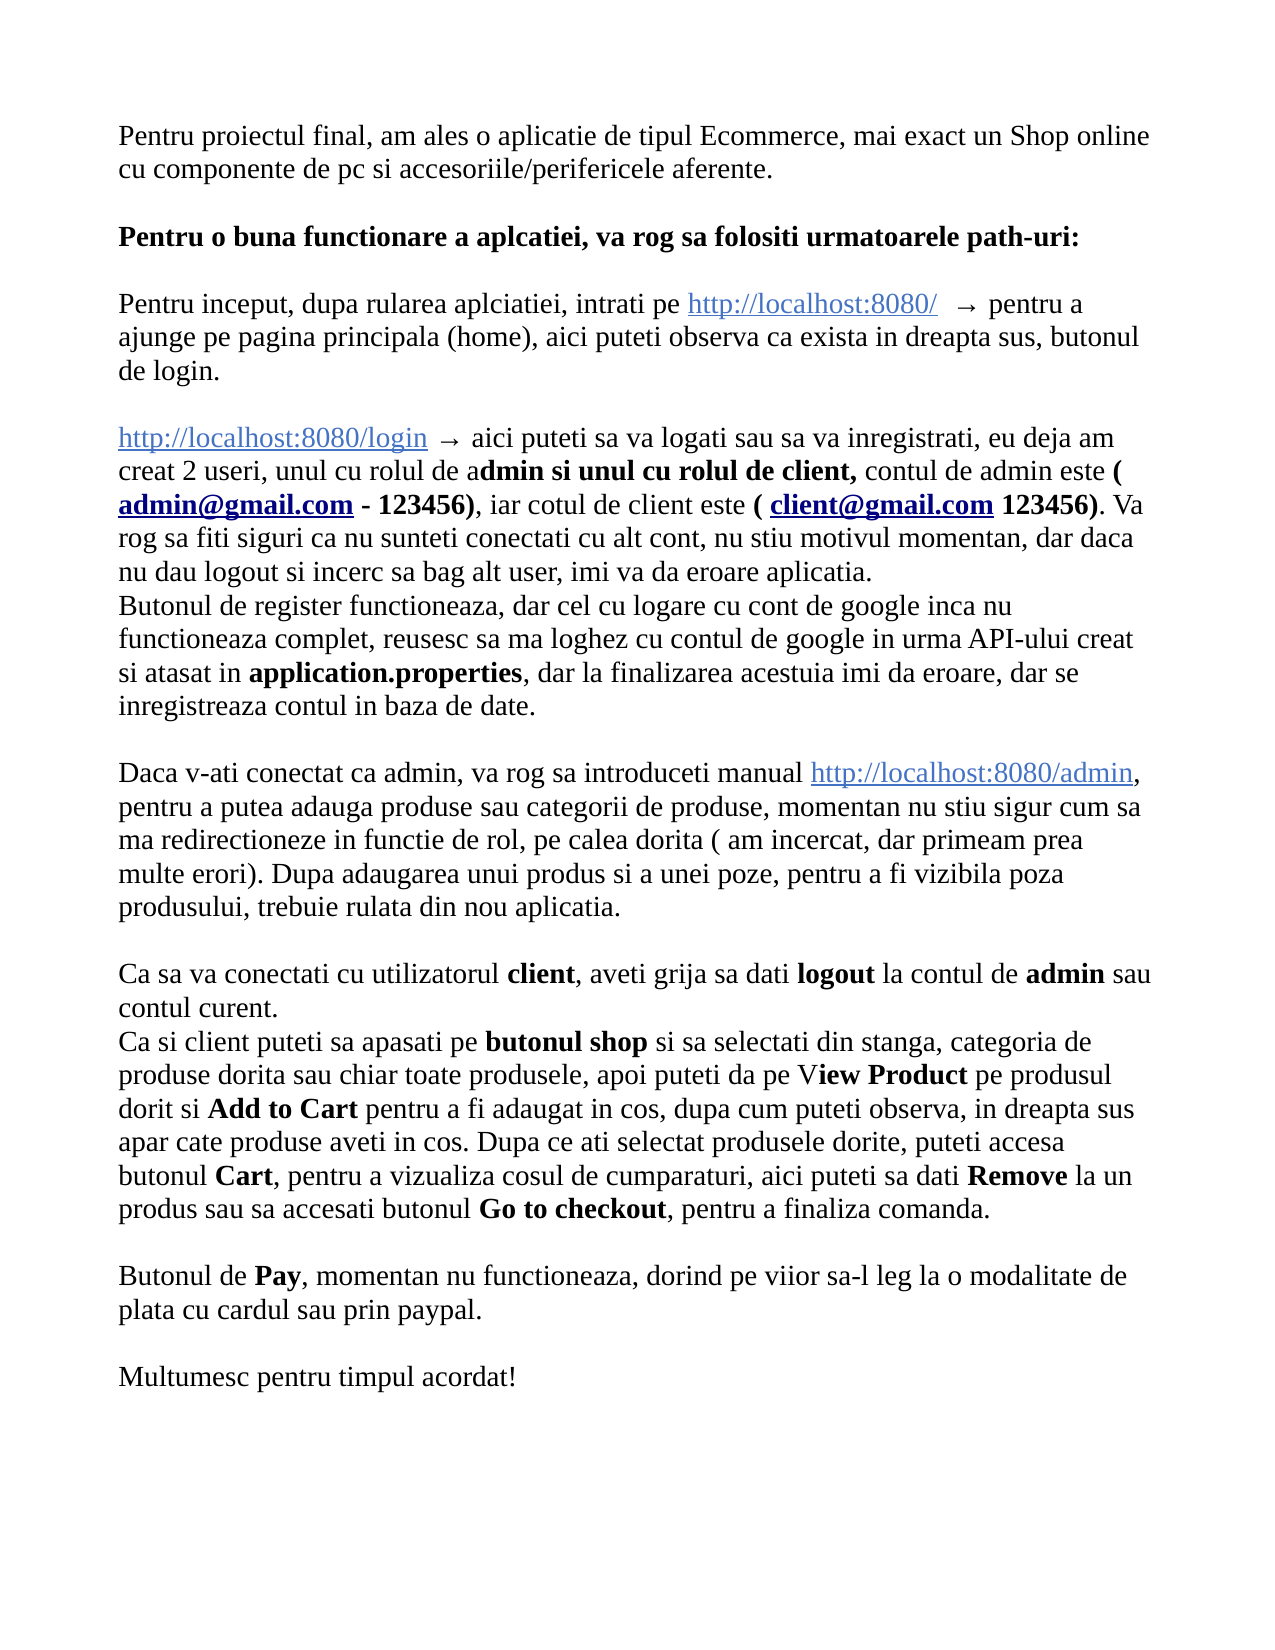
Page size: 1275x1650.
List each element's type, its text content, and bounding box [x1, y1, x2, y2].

text Pentru o buna functionare a aplcatiei, va rog sa folositi urmatoarele path-uri: [118, 219, 1157, 252]
text Butonul de register functioneaza, dar cel cu logare cu cont de google inca nu functioneaza complet, reusesc sa ma loghez cu contul de google in urma API-ului creat si atasat in application.properties, dar la finalizarea acestuia imi da eroare, dar se inregistreaza contul in baza de date. [118, 588, 1157, 722]
text Daca v-ati conectat ca admin, va rog sa introduceti manual http://localhost:8080/admin, pentru a putea adauga produse sau categorii de produse, momentan nu stiu sigur cum sa ma redirectioneze in functie de rol, pe calea dorita ( am incercat, dar primeam prea multe erori). Dupa adaugarea unui produs si a unei poze, pentru a fi vizibila poza produsului, trebuie rulata din nou aplicatia. [118, 755, 1157, 923]
text http://localhost:8080/login → aici puteti sa va logati sau sa va inregistrati, eu deja am creat 2 useri, unul cu rolul de admin si unul cu rolul de client, contul de admin este ( admin@gmail.com - 123456), iar cotul de client este ( client@gmail.com 123456). Va rog sa fiti siguri ca nu sunteti conectati cu alt cont, nu stiu motivul momentan, dar daca nu dau logout si incerc sa bag alt user, imi va da eroare aplicatia. [118, 420, 1157, 588]
text Butonul de Pay, momentan nu functioneaza, dorind pe viior sa-l leg la o modalitate de plata cu cardul sau prin paypal. [118, 1258, 1157, 1326]
text Ca si client puteti sa apasati pe butonul shop si sa selectati din stanga, categoria de produse dorita sau chiar toate produsele, apoi puteti da pe View Product pe produsul dorit si Add to Cart pentru a fi adaugat in cos, dupa cum puteti observa, in dreapta sus apar cate produse aveti in cos. Dupa ce ati selectat produsele dorite, puteti accesa butonul Cart, pentru a vizualiza cosul de cumparaturi, aici puteti sa dati Remove la un produs sau sa accesati butonul Go to checkout, pentru a finaliza comanda. [118, 1024, 1157, 1225]
text Pentru proiectul final, am ales o aplicatie de tipul Ecommerce, mai exact un Shop online cu componente de pc si accesoriile/perifericele aferente. [118, 118, 1157, 185]
text Multumesc pentru timpul acordat! [118, 1359, 1157, 1393]
text Ca sa va conectati cu utilizatorul client, aveti grija sa dati logout la contul de admin sau contul curent. [118, 957, 1157, 1024]
text Pentru inceput, dupa rularea aplciatiei, intrati pe http://localhost:8080/ → pentru a ajunge pe pagina principala (home), aici puteti observa ca exista in dreapta sus, butonul de login. [118, 286, 1157, 386]
